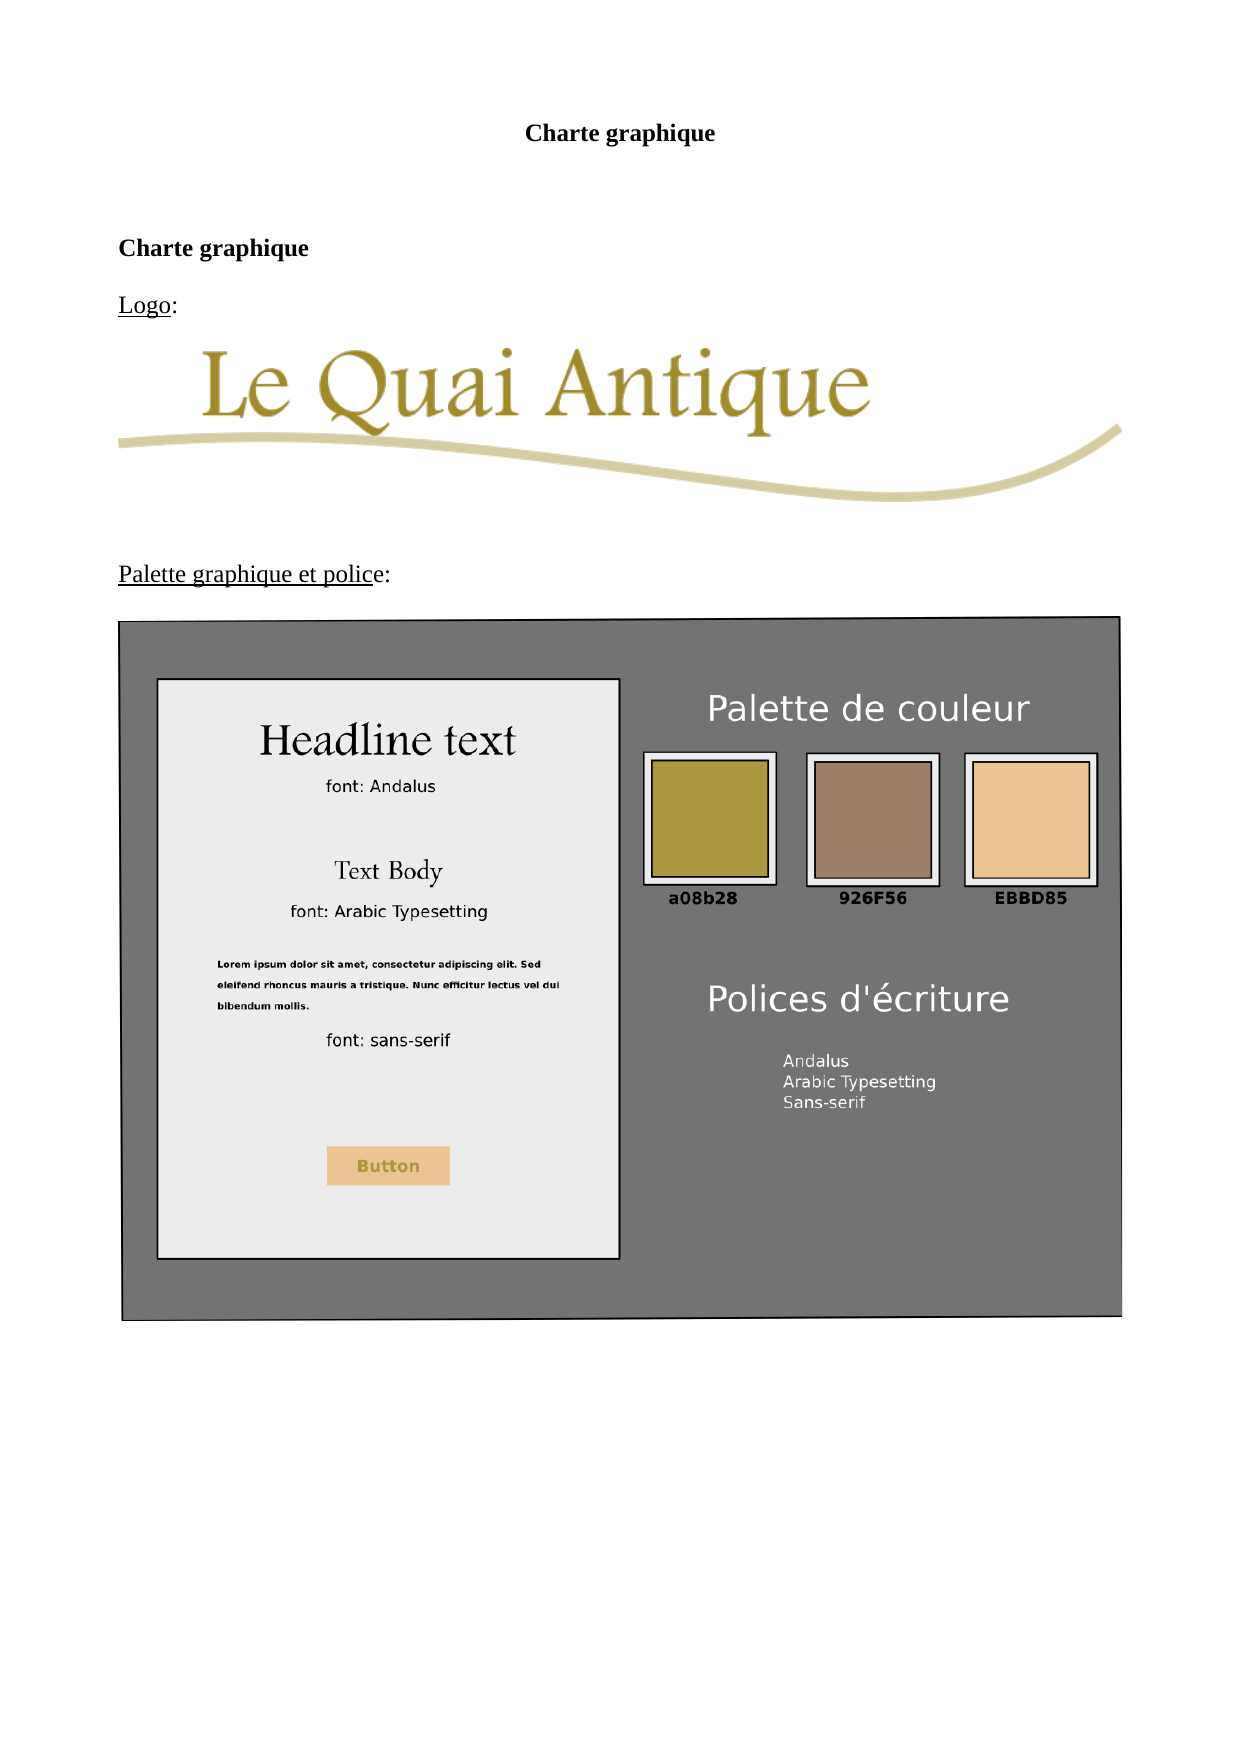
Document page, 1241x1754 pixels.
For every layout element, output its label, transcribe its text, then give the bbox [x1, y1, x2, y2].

text Palette graphique et police: [118, 559, 1122, 588]
text Logo: [118, 291, 1122, 319]
picture [118, 348, 1123, 502]
text Charte graphique [118, 233, 1122, 262]
text Charte graphique [118, 118, 1122, 147]
picture [118, 616, 1123, 1321]
